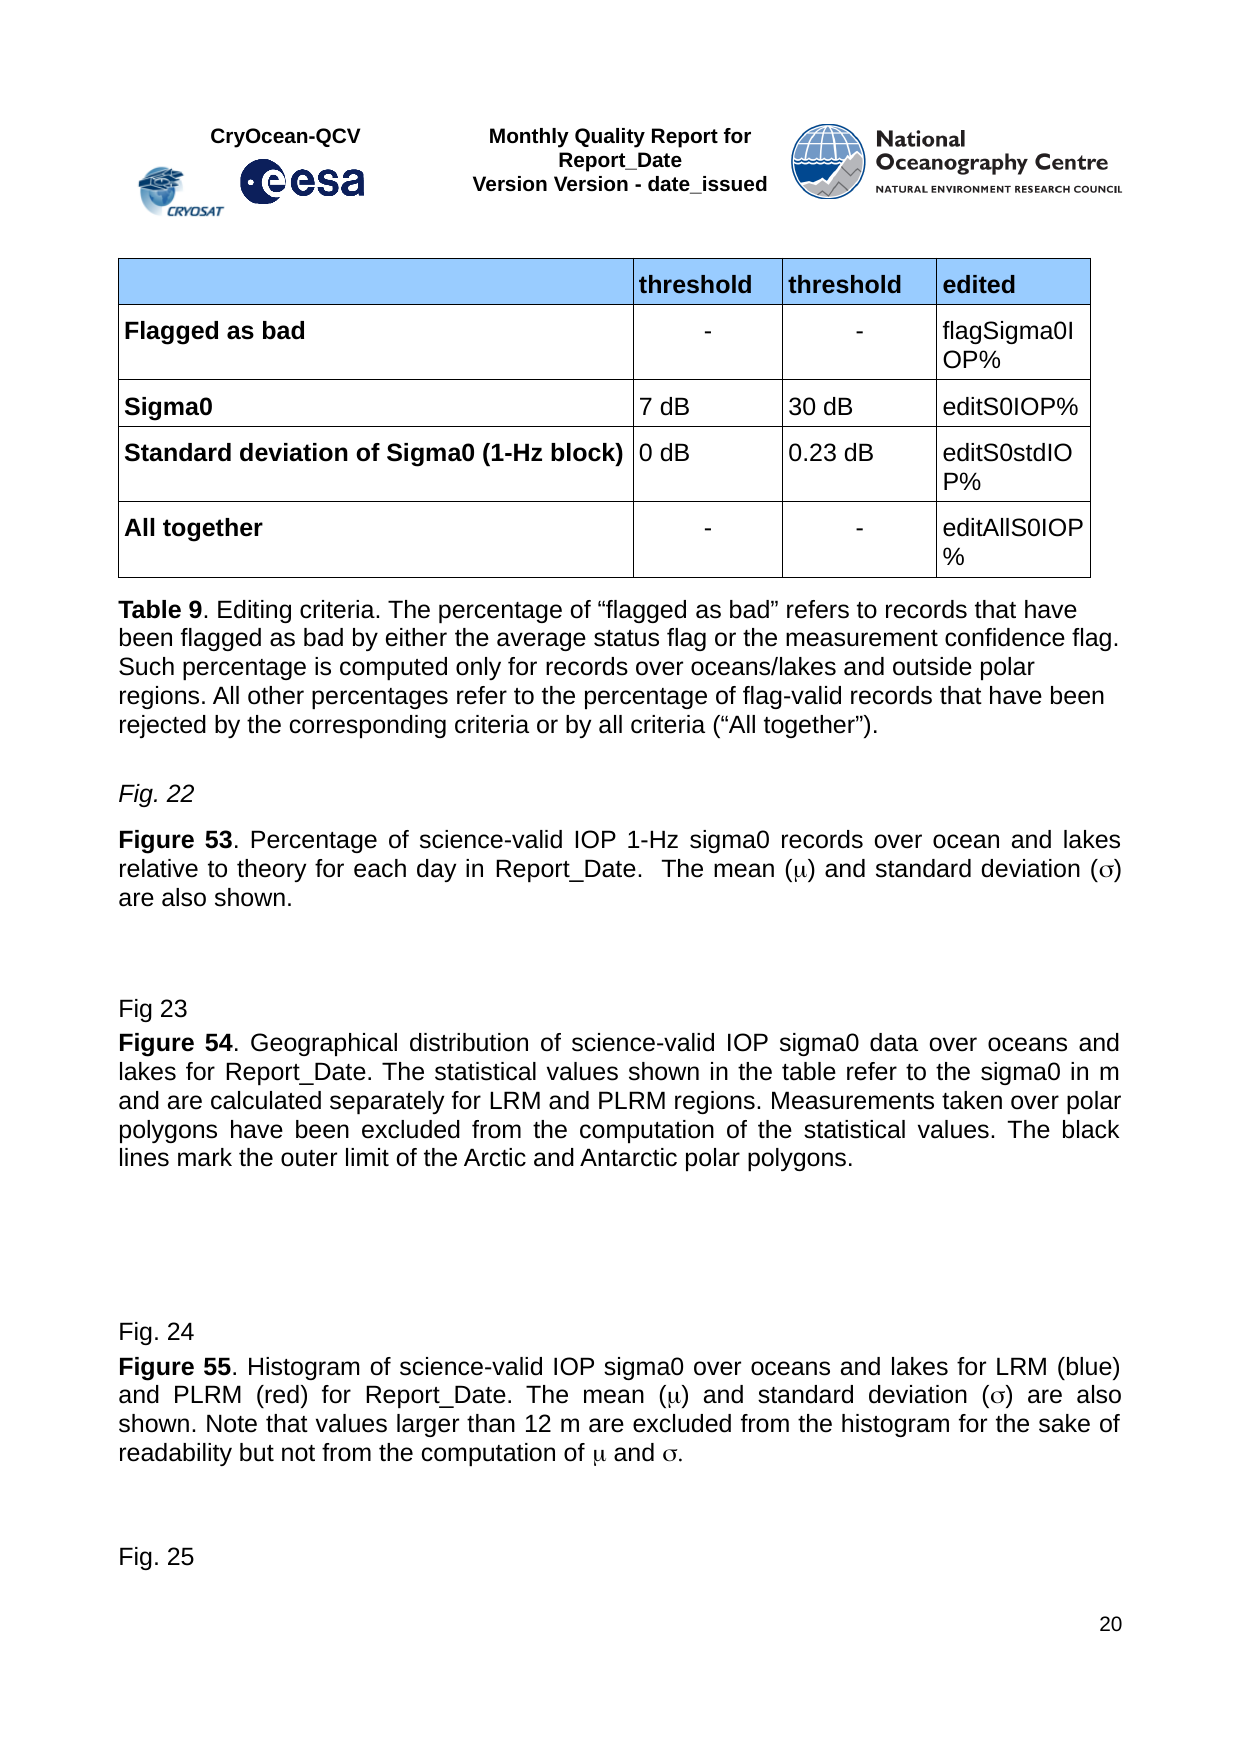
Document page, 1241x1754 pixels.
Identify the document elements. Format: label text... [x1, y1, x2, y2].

text Figure 54. Geographical distribution of science-valid IOP sigma0 data over oceans and lakes for Report_Date. The statistical values shown in the table refer to the sigma0 in m and are calculated separately for LRM and PLRM regions. Measurements taken over polar polygons have been excluded from the computation of the statistical values. The black lines mark the outer limit of the Arctic and Antarctic polar polygons. [118, 1028, 1122, 1172]
text Fig. 24 [118, 1317, 1122, 1346]
table_cell - [634, 502, 782, 577]
table_header [119, 259, 633, 304]
table_cell - [783, 305, 936, 379]
text Fig. 22 [118, 779, 1122, 808]
table_cell 30 dB [783, 380, 936, 426]
table_cell All together [119, 502, 633, 577]
table_cell Flagged as bad [119, 305, 633, 379]
picture [118, 159, 364, 224]
table_cell editS0stdIOP% [937, 427, 1090, 501]
text Table 9. Editing criteria. The percentage of “flagged as bad” refers to records that have been flagged as bad by either the average status flag or the measurement confidence flag. Such percentage is computed only for records over oceans/lakes and outside polar regions. All other percentages refer to the percentage of flag-valid records that have been rejected by the corresponding criteria or by all criteria (“All together”). [118, 595, 1122, 738]
table_header edited [937, 259, 1090, 304]
table_cell editAllS0IOP% [937, 502, 1090, 577]
table_cell 0.23 dB [783, 427, 936, 501]
table_cell flagSigma0IOP% [937, 305, 1090, 379]
table_header threshold [783, 259, 936, 304]
text Figure 55. Histogram of science-valid IOP sigma0 over oceans and lakes for LRM (blue) and PLRM (red) for Report_Date. The mean (μ) and standard deviation (σ) are also shown. Note that values larger than 12 m are excluded from the histogram for the sake of readability but not from the computation of μ and σ. [118, 1351, 1122, 1467]
table_cell Sigma0 [119, 380, 633, 426]
text Fig. 25 [118, 1542, 1122, 1571]
table_cell 0 dB [634, 427, 782, 501]
table_cell Standard deviation of Sigma0 (1-Hz block) [119, 427, 633, 501]
table_cell 7 dB [634, 380, 782, 426]
table_header threshold [634, 259, 782, 304]
text Fig 23 [118, 994, 1122, 1022]
text Figure 53. Percentage of science-valid IOP 1-Hz sigma0 records over ocean and lakes relative to theory for each day in Report_Date. The mean (μ) and standard deviation (σ) are also shown. [118, 826, 1122, 912]
table_cell - [783, 502, 936, 577]
table_cell editS0IOP% [937, 380, 1090, 426]
table_cell - [634, 305, 782, 379]
